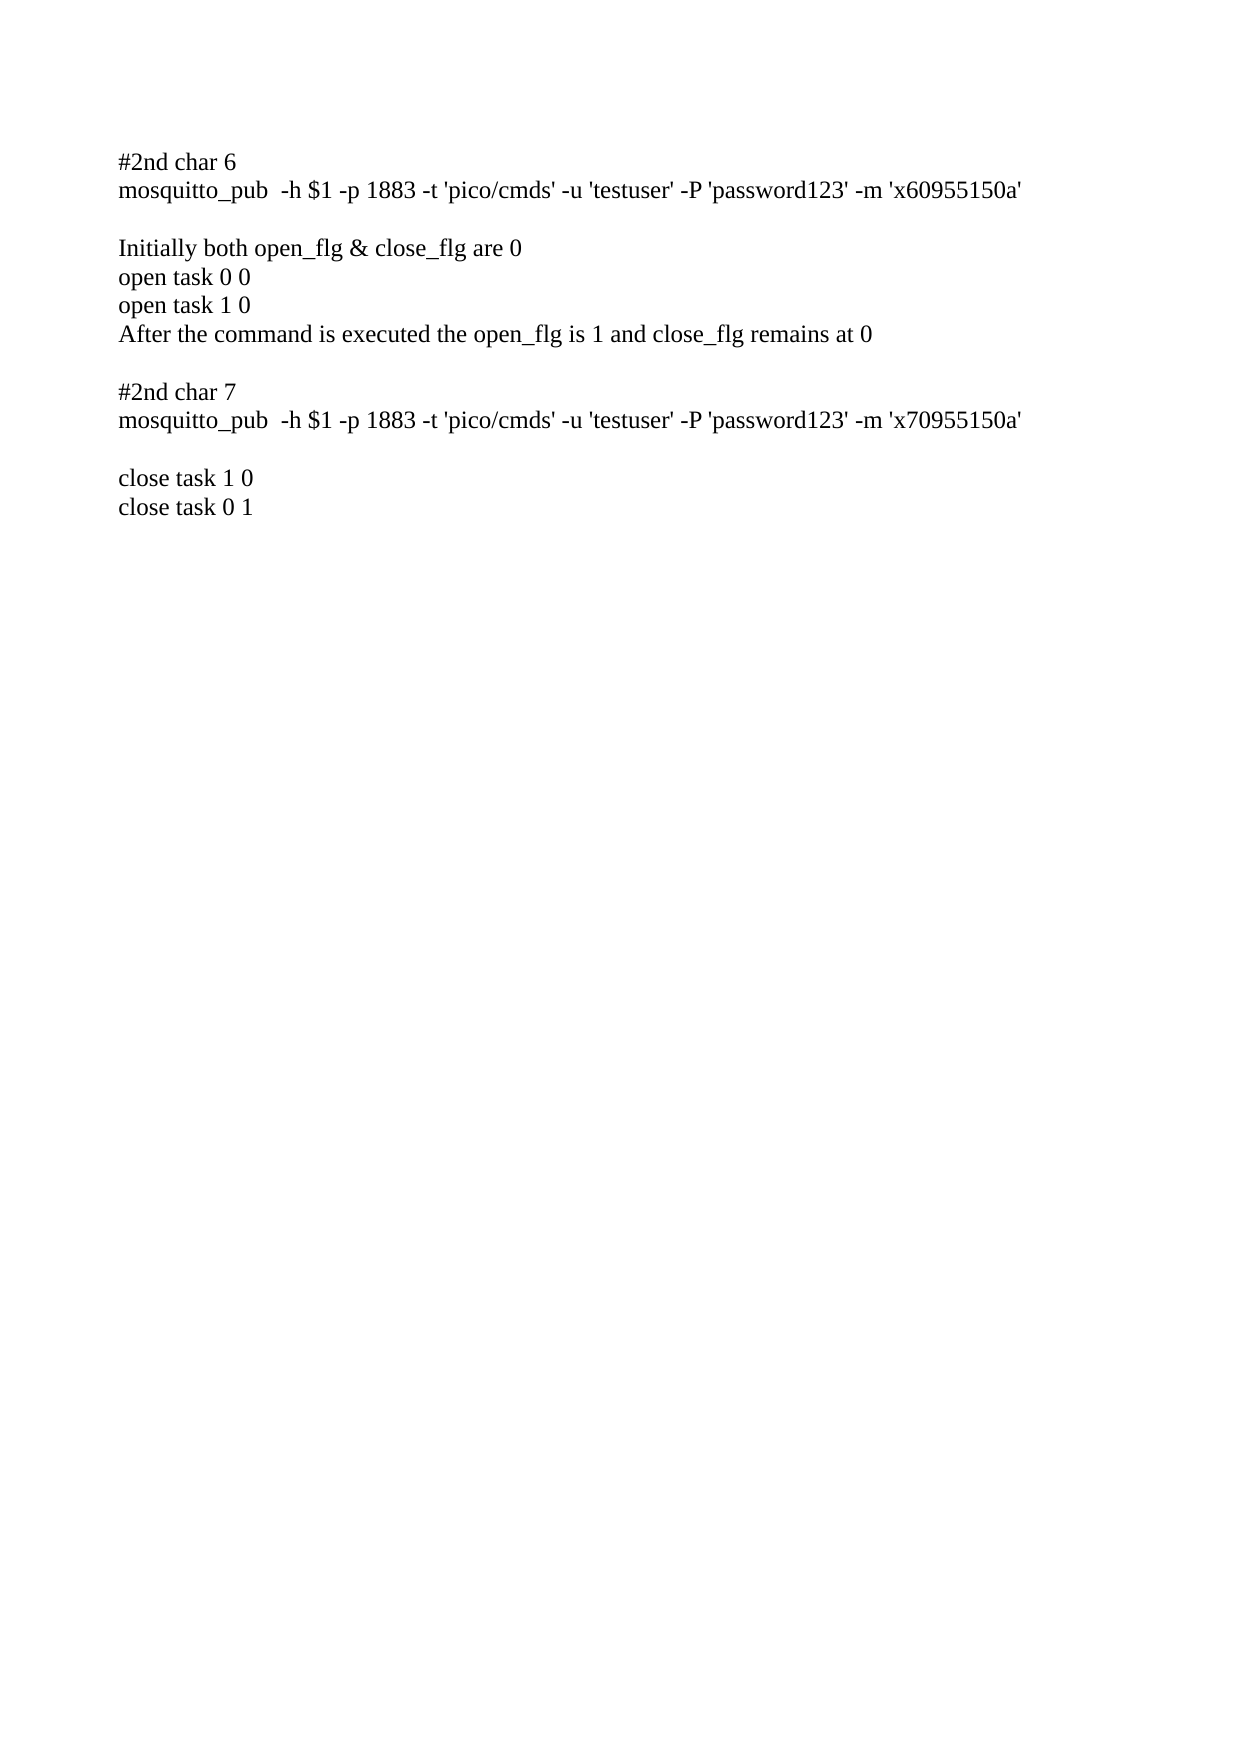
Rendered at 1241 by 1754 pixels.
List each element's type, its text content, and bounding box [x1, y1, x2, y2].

text Initially both open_flg & close_flg are 0 [118, 233, 1122, 262]
text open task 1 0 [118, 291, 1122, 319]
text After the command is executed the open_flg is 1 and close_flg remains at 0 [118, 319, 1122, 348]
text #2nd char 7 [118, 377, 1122, 406]
text open task 0 0 [118, 262, 1122, 291]
text close task 0 1 [118, 492, 1122, 521]
text mosquitto_pub -h $1 -p 1883 -t 'pico/cmds' -u 'testuser' -P 'password123' -m 'x70955150a' [118, 406, 1122, 434]
text #2nd char 6 [118, 147, 1122, 176]
text close task 1 0 [118, 463, 1122, 492]
text mosquitto_pub -h $1 -p 1883 -t 'pico/cmds' -u 'testuser' -P 'password123' -m 'x60955150a' [118, 176, 1122, 204]
